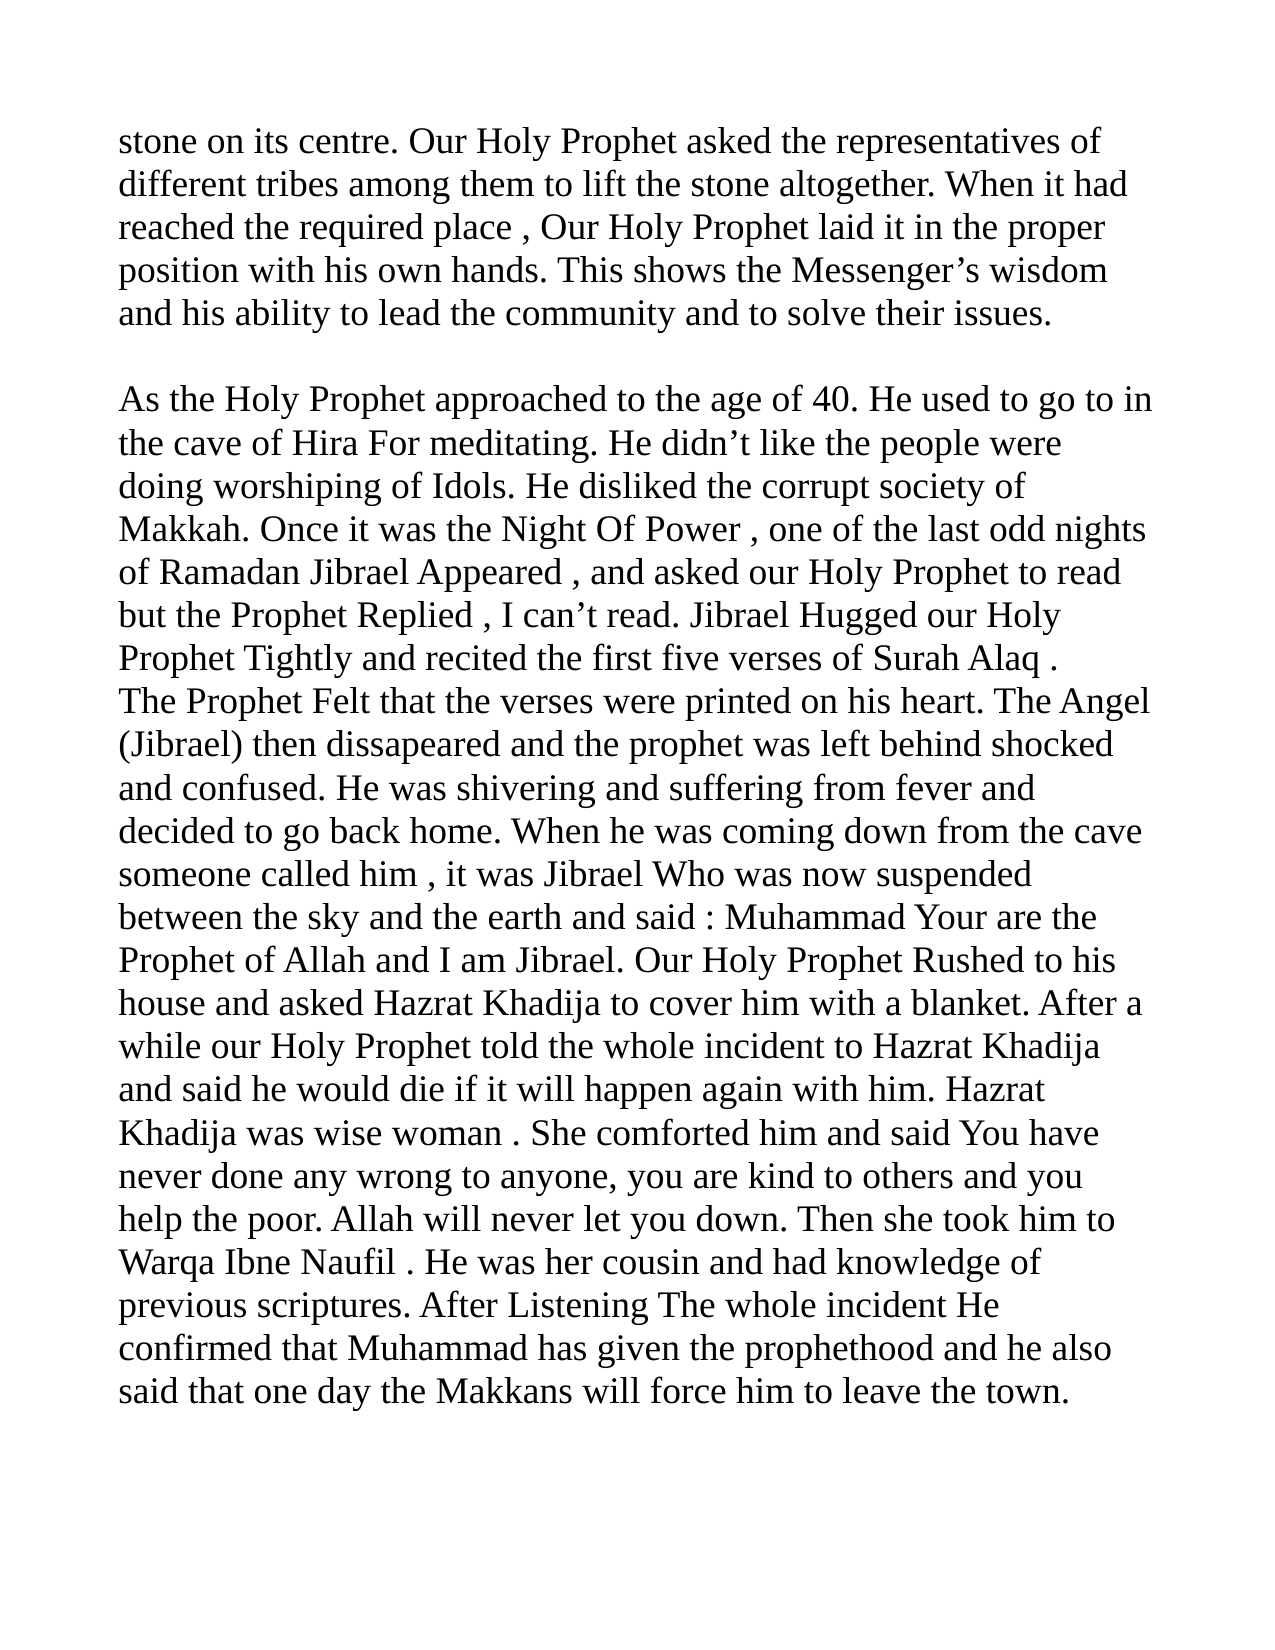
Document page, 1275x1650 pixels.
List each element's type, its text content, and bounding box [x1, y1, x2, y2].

text The Prophet Felt that the verses were printed on his heart. The Angel (Jibrael) then dissapeared and the prophet was left behind shocked and confused. He was shivering and suffering from fever and decided to go back home. When he was coming down from the cave someone called him , it was Jibrael Who was now suspended between the sky and the earth and said : Muhammad Your are the Prophet of Allah and I am Jibrael. Our Holy Prophet Rushed to his house and asked Hazrat Khadija to cover him with a blanket. After a while our Holy Prophet told the whole incident to Hazrat Khadija and said he would die if it will happen again with him. Hazrat Khadija was wise woman . She comforted him and said You have never done any wrong to anyone, you are kind to others and you help the poor. Allah will never let you down. Then she took him to Warqa Ibne Naufil . He was her cousin and had knowledge of previous scriptures. After Listening The whole incident He confirmed that Muhammad has given the prophethood and he also said that one day the Makkans will force him to leave the town. [118, 679, 1157, 1412]
text As the Holy Prophet approached to the age of 40. He used to go to in the cave of Hira For meditating. He didn’t like the people were doing worshiping of Idols. He disliked the corrupt society of Makkah. Once it was the Night Of Power , one of the last odd nights of Ramadan Jibrael Appeared , and asked our Holy Prophet to read but the Prophet Replied , I can’t read. Jibrael Hugged our Holy Prophet Tightly and recited the first five verses of Surah Alaq . [118, 377, 1157, 679]
text stone on its centre. Our Holy Prophet asked the representatives of different tribes among them to lift the stone altogether. When it had reached the required place , Our Holy Prophet laid it in the proper position with his own hands. This shows the Messenger’s wisdom and his ability to lead the community and to solve their issues. [118, 118, 1157, 334]
